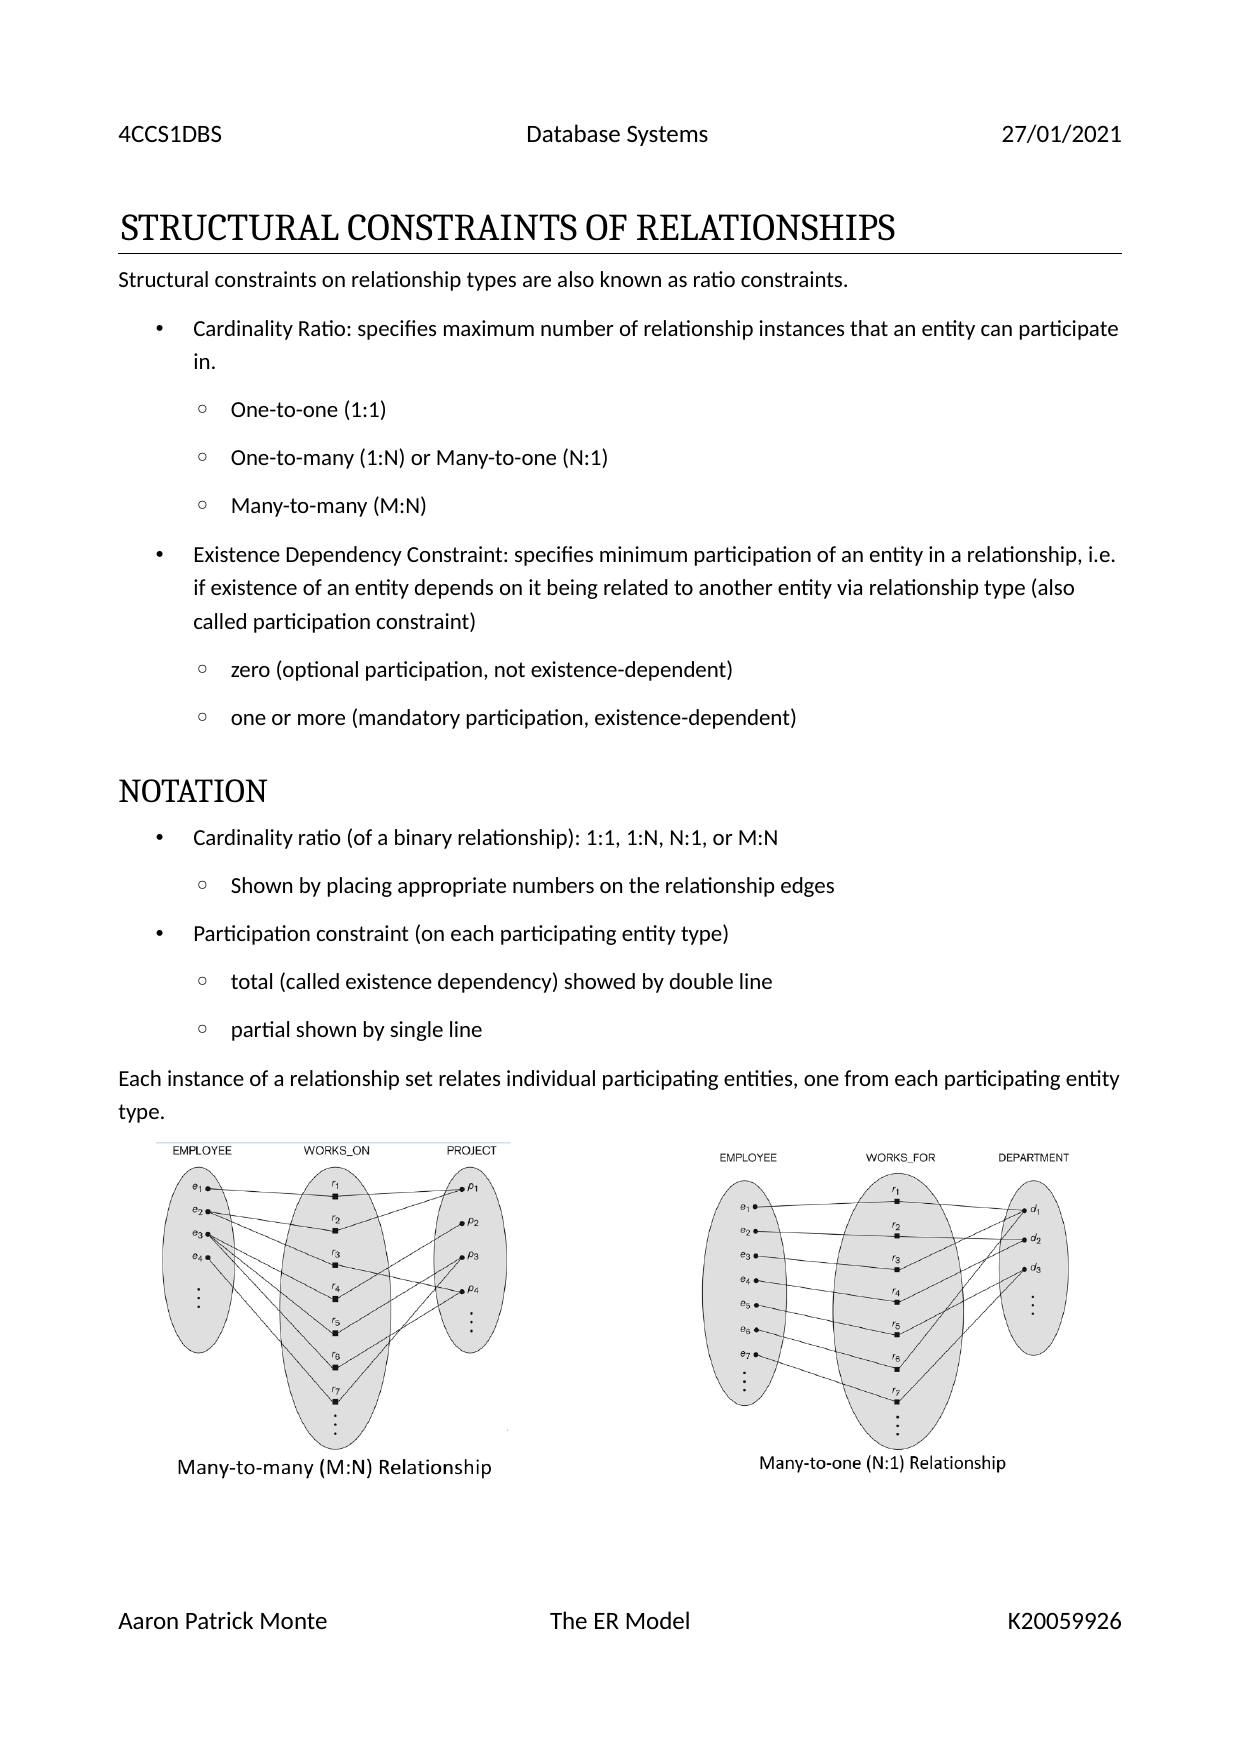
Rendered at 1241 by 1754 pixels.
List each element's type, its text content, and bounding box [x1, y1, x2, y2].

list Existence Dependency Constraint: specifies minimum participation of an entity in a relationship, i.e. if existence of an entity depends on it being related to another entity via relationship type (also called participation constraint) [156, 540, 1122, 635]
picture [156, 1142, 511, 1486]
text Structural constraints on relationship types are also known as ratio constraints. [118, 266, 1122, 294]
list Participation constraint (on each participating entity type) [156, 919, 1122, 947]
list one or more (mandatory participation, existence-dependent) [193, 703, 1122, 731]
list One-to-one (1:1) [193, 395, 1122, 423]
text Each instance of a relationship set relates individual participating entities, one from each participating entity type. [118, 1064, 1122, 1125]
list Shown by placing appropriate numbers on the relationship edges [193, 871, 1122, 899]
picture [695, 1146, 1092, 1484]
subtitle Structural constraints of relationships [118, 203, 1122, 253]
list Many-to-many (M:N) [193, 492, 1122, 520]
list Cardinality Ratio: specifies maximum number of relationship instances that an entity can participate in. [156, 314, 1122, 375]
list One-to-many (1:N) or Many-to-one (N:1) [193, 443, 1122, 472]
list total (called existence dependency) showed by double line [193, 967, 1122, 996]
list zero (optional participation, not existence-dependent) [193, 655, 1122, 683]
list Cardinality ratio (of a binary relationship): 1:1, 1:N, N:1, or M:N [156, 823, 1122, 851]
subtitle Notation [118, 772, 1122, 811]
list partial shown by single line [193, 1016, 1122, 1044]
